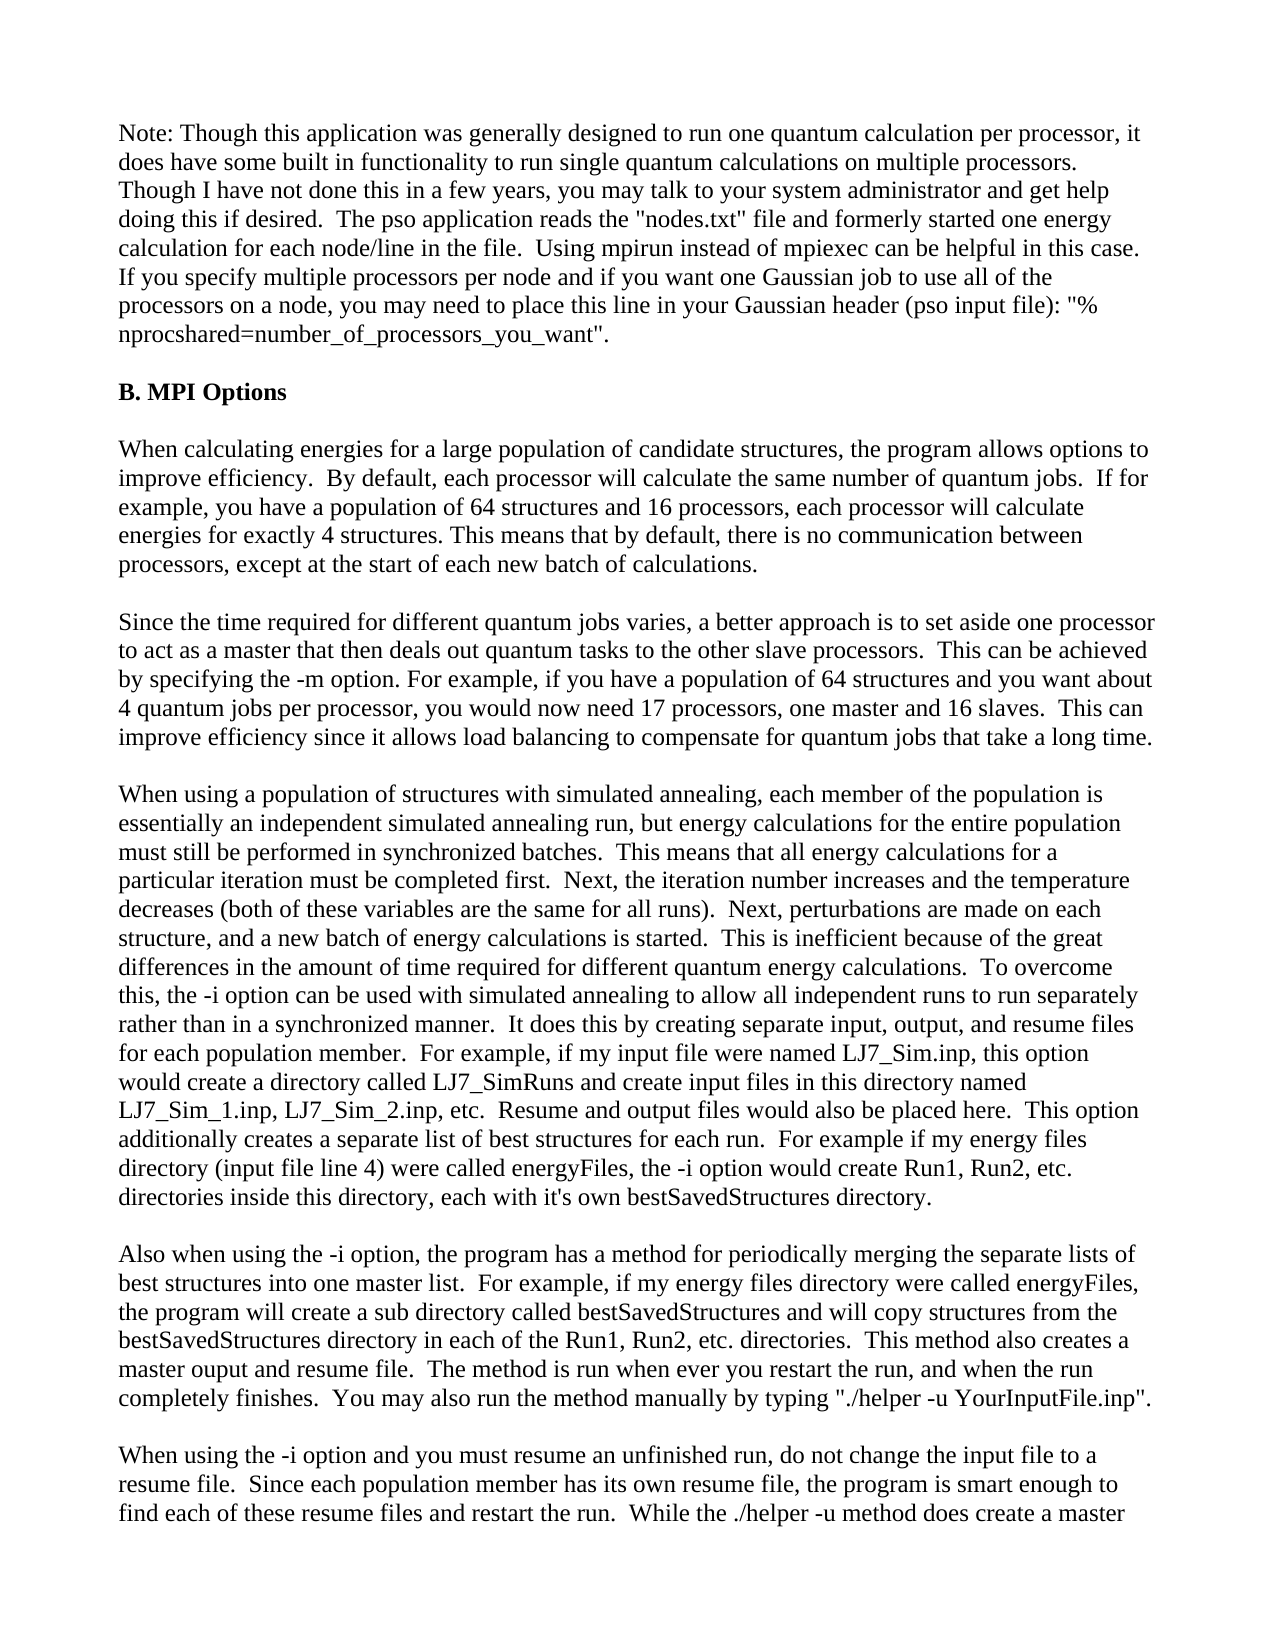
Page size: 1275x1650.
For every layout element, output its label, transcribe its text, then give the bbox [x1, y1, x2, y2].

text When using the -i option and you must resume an unfinished run, do not change the input file to a resume file. Since each population member has its own resume file, the program is smart enough to find each of these resume files and restart the run. While the ./helper -u method does create a master [118, 1441, 1157, 1527]
text B. MPI Options [118, 377, 1157, 406]
text Also when using the -i option, the program has a method for periodically merging the separate lists of best structures into one master list. For example, if my energy files directory were called energyFiles, the program will create a sub directory called bestSavedStructures and will copy structures from the bestSavedStructures directory in each of the Run1, Run2, etc. directories. This method also creates a master ouput and resume file. The method is run when ever you restart the run, and when the run completely finishes. You may also run the method manually by typing "./helper -u YourInputFile.inp". [118, 1239, 1157, 1412]
text Since the time required for different quantum jobs varies, a better approach is to set aside one processor to act as a master that then deals out quantum tasks to the other slave processors. This can be achieved by specifying the -m option. For example, if you have a population of 64 structures and you want about 4 quantum jobs per processor, you would now need 17 processors, one master and 16 slaves. This can improve efficiency since it allows load balancing to compensate for quantum jobs that take a long time. [118, 607, 1157, 751]
text Note: Though this application was generally designed to run one quantum calculation per processor, it does have some built in functionality to run single quantum calculations on multiple processors. Though I have not done this in a few years, you may talk to your system administrator and get help doing this if desired. The pso application reads the "nodes.txt" file and formerly started one energy calculation for each node/line in the file. Using mpirun instead of mpiexec can be helpful in this case. If you specify multiple processors per node and if you want one Gaussian job to use all of the processors on a node, you may need to place this line in your Gaussian header (pso input file): "% nprocshared=number_of_processors_you_want". [118, 118, 1157, 348]
text When using a population of structures with simulated annealing, each member of the population is essentially an independent simulated annealing run, but energy calculations for the entire population must still be performed in synchronized batches. This means that all energy calculations for a particular iteration must be completed first. Next, the iteration number increases and the temperature decreases (both of these variables are the same for all runs). Next, perturbations are made on each structure, and a new batch of energy calculations is started. This is inefficient because of the great differences in the amount of time required for different quantum energy calculations. To overcome this, the -i option can be used with simulated annealing to allow all independent runs to run separately rather than in a synchronized manner. It does this by creating separate input, output, and resume files for each population member. For example, if my input file were named LJ7_Sim.inp, this option would create a directory called LJ7_SimRuns and create input files in this directory named LJ7_Sim_1.inp, LJ7_Sim_2.inp, etc. Resume and output files would also be placed here. This option additionally creates a separate list of best structures for each run. For example if my energy files directory (input file line 4) were called energyFiles, the -i option would create Run1, Run2, etc. directories inside this directory, each with it's own bestSavedStructures directory. [118, 779, 1157, 1211]
text When calculating energies for a large population of candidate structures, the program allows options to improve efficiency. By default, each processor will calculate the same number of quantum jobs. If for example, you have a population of 64 structures and 16 processors, each processor will calculate energies for exactly 4 structures. This means that by default, there is no communication between processors, except at the start of each new batch of calculations. [118, 434, 1157, 578]
